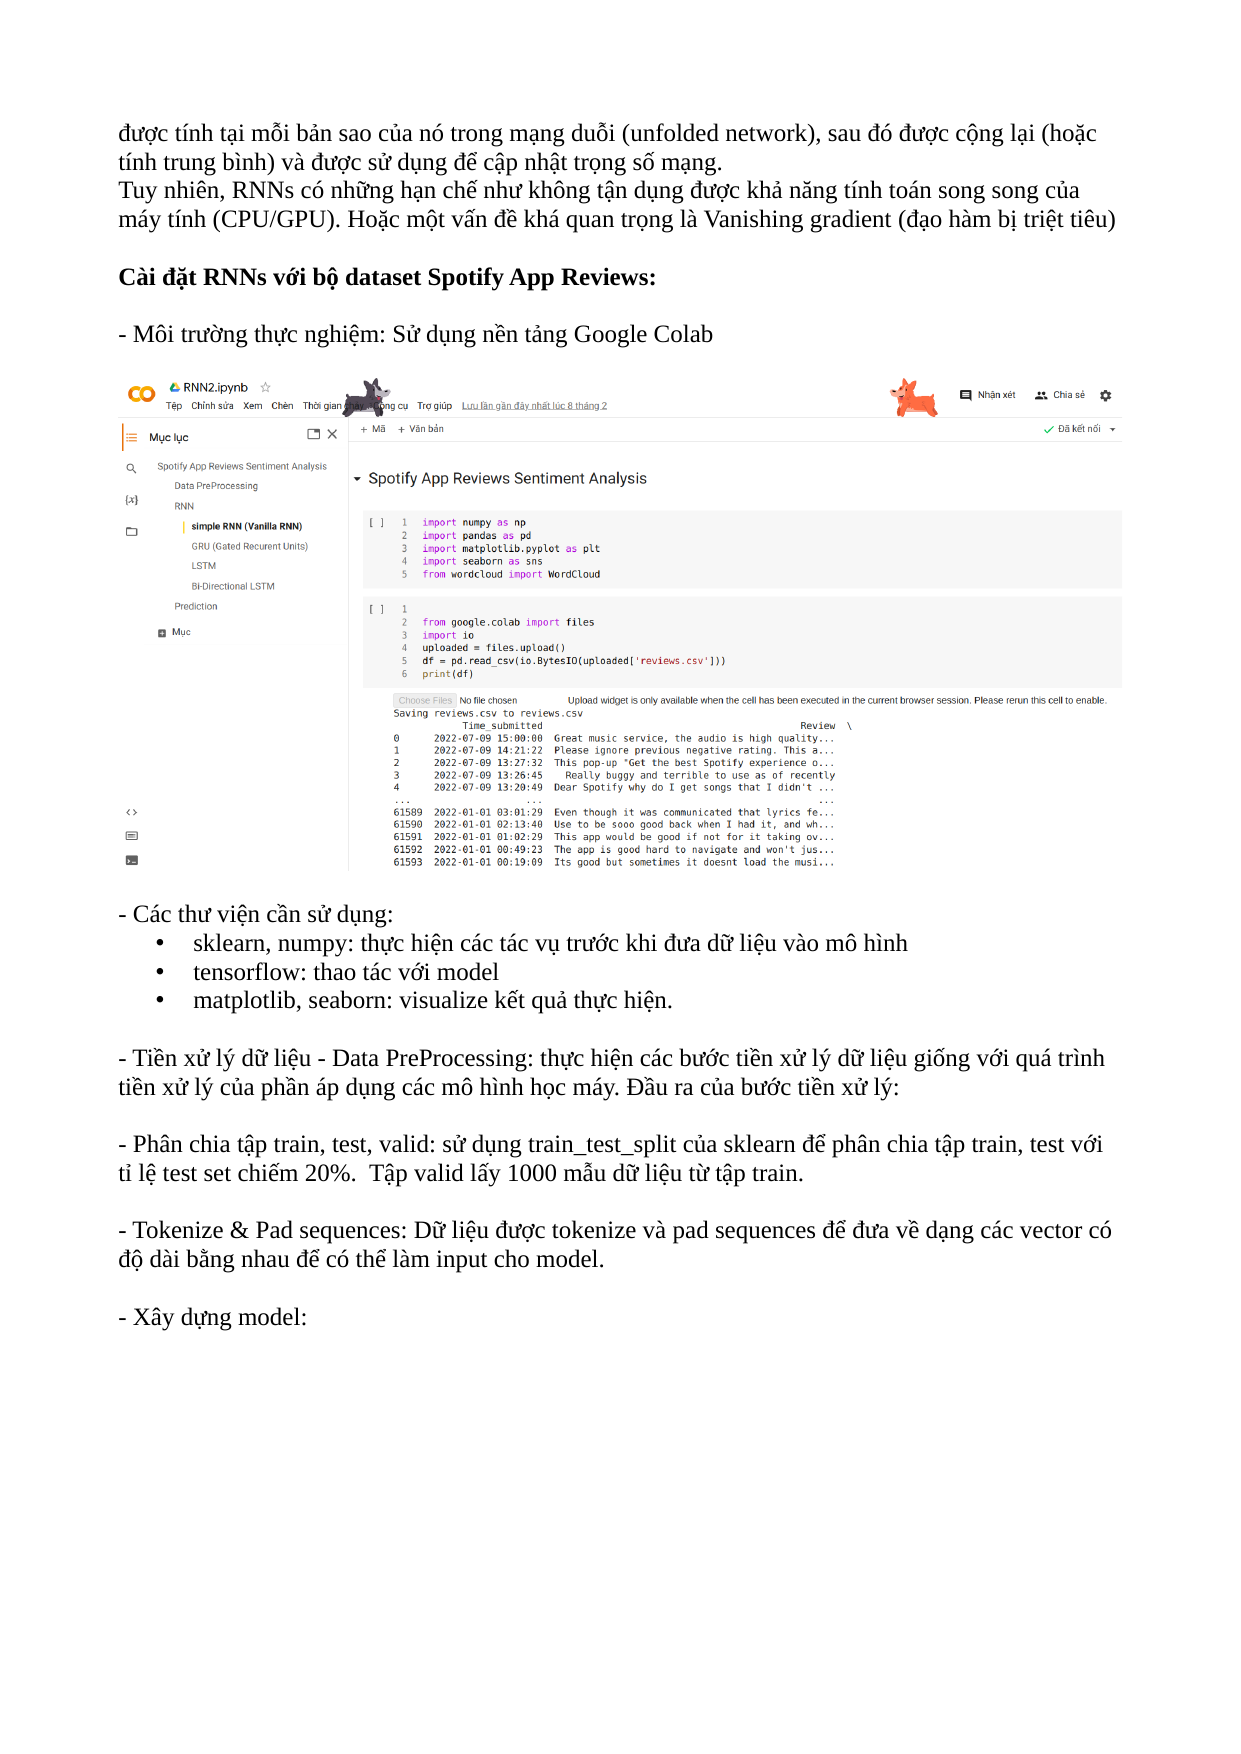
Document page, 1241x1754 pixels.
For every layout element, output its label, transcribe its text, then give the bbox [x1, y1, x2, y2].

text - Tokenize & Pad sequences: Dữ liệu được tokenize và pad sequences để đưa về dạng các vector có độ dài bằng nhau để có thể làm input cho model. [118, 1215, 1122, 1273]
list matplotlib, seaborn: visualize kết quả thực hiện. [156, 985, 1122, 1014]
text - Xây dựng model: [118, 1302, 1122, 1330]
text - Tiền xử lý dữ liệu - Data PreProcessing: thực hiện các bước tiền xử lý dữ liệu giống với quá trình tiền xử lý của phần áp dụng các mô hình học máy. Đầu ra của bước tiền xử lý: [118, 1043, 1122, 1100]
text Cài đặt RNNs với bộ dataset Spotify App Reviews: [118, 262, 1122, 291]
text - Các thư viện cần sử dụng: [118, 899, 1122, 928]
list sklearn, numpy: thực hiện các tác vụ trước khi đưa dữ liệu vào mô hình [156, 928, 1122, 957]
text Tuy nhiên, RNNs có những hạn chế như không tận dụng được khả năng tính toán song song của máy tính (CPU/GPU). Hoặc một vấn đề khá quan trọng là Vanishing gradient (đạo hàm bị triệt tiêu) [118, 176, 1122, 233]
text được tính tại mỗi bản sao của nó trong mạng duỗi (unfolded network), sau đó được cộng lại (hoặc tính trung bình) và được sử dụng để cập nhật trọng số mạng. [118, 118, 1122, 176]
text - Phân chia tập train, test, valid: sử dụng train_test_split của sklearn để phân chia tập train, test với tỉ lệ test set chiếm 20%. Tập valid lấy 1000 mẫu dữ liệu từ tập train. [118, 1129, 1122, 1187]
list tensorflow: thao tác với model [156, 957, 1122, 985]
picture [118, 376, 1123, 871]
text - Môi trường thực nghiệm: Sử dụng nền tảng Google Colab [118, 319, 1122, 348]
